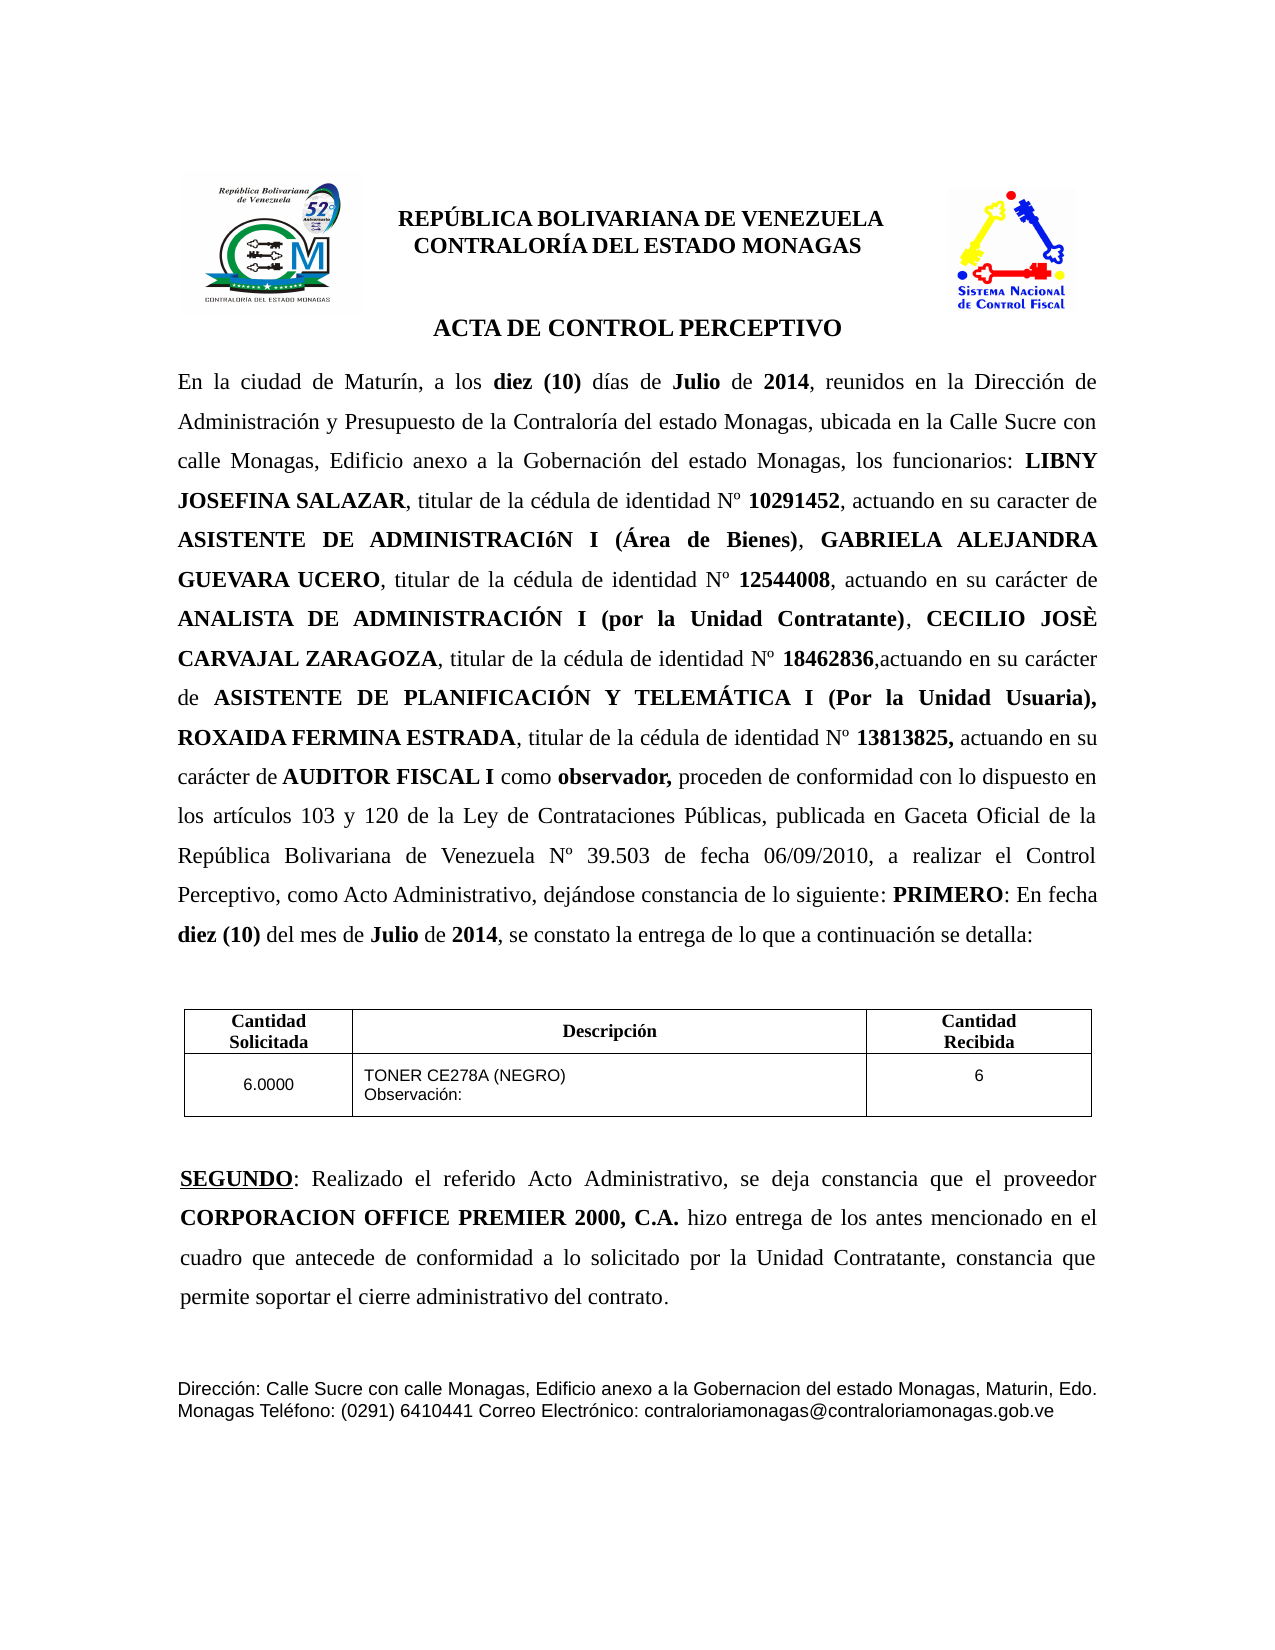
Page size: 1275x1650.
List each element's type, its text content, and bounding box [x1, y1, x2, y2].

picture [182, 171, 363, 314]
table_header Cantidad Solicitada [185, 1010, 352, 1053]
picture [948, 188, 1076, 312]
text En la ciudad de Maturín, a los diez (10) días de Julio de 2014, reunidos en la Dirección de Administración y Presupuesto de la Contraloría del estado Monagas, ubicada en la Calle Sucre con calle Monagas, Edificio anexo a la Gobernación del estado Monagas, los funcionarios: LIBNY JOSEFINA SALAZAR, titular de la cédula de identidad Nº 10291452, actuando en su caracter de ASISTENTE DE ADMINISTRACIóN I (Área de Bienes), GABRIELA ALEJANDRA GUEVARA UCERO, titular de la cédula de identidad Nº 12544008, actuando en su carácter de ANALISTA DE ADMINISTRACIÓN I (por la Unidad Contratante), CECILIO JOSÈ CARVAJAL ZARAGOZA, titular de la cédula de identidad Nº 18462836,actuando en su carácter de ASISTENTE DE PLANIFICACIÓN Y TELEMÁTICA I (Por la Unidad Usuaria), ROXAIDA FERMINA ESTRADA, titular de la cédula de identidad Nº 13813825, actuando en su carácter de AUDITOR FISCAL I como observador, proceden de conformidad con lo dispuesto en los artículos 103 y 120 de la Ley de Contrataciones Públicas, publicada en Gaceta Oficial de la República Bolivariana de Venezuela Nº 39.503 de fecha 06/09/2010, a realizar el Control Perceptivo, como Acto Administrativo, dejándose constancia de lo siguiente: PRIMERO: En fecha diez (10) del mes de Julio de 2014, se constato la entrega de lo que a continuación se detalla: [177, 368, 1098, 947]
table_header Descripción [353, 1010, 866, 1053]
table_cell 6.0000 [185, 1054, 352, 1116]
table_header Cantidad Recibida [867, 1010, 1091, 1053]
table_cell 6 [867, 1054, 1091, 1116]
table_cell TONER CE278A (NEGRO) Observación: [353, 1054, 866, 1116]
text ACTA DE CONTROL PERCEPTIVO [177, 313, 1098, 342]
text SEGUNDO: Realizado el referido Acto Administrativo, se deja constancia que el proveedor CORPORACION OFFICE PREMIER 2000, C.A. hizo entrega de los antes mencionado en el cuadro que antecede de conformidad a lo solicitado por la Unidad Contratante, constancia que permite soportar el cierre administrativo del contrato. [180, 1165, 1098, 1309]
